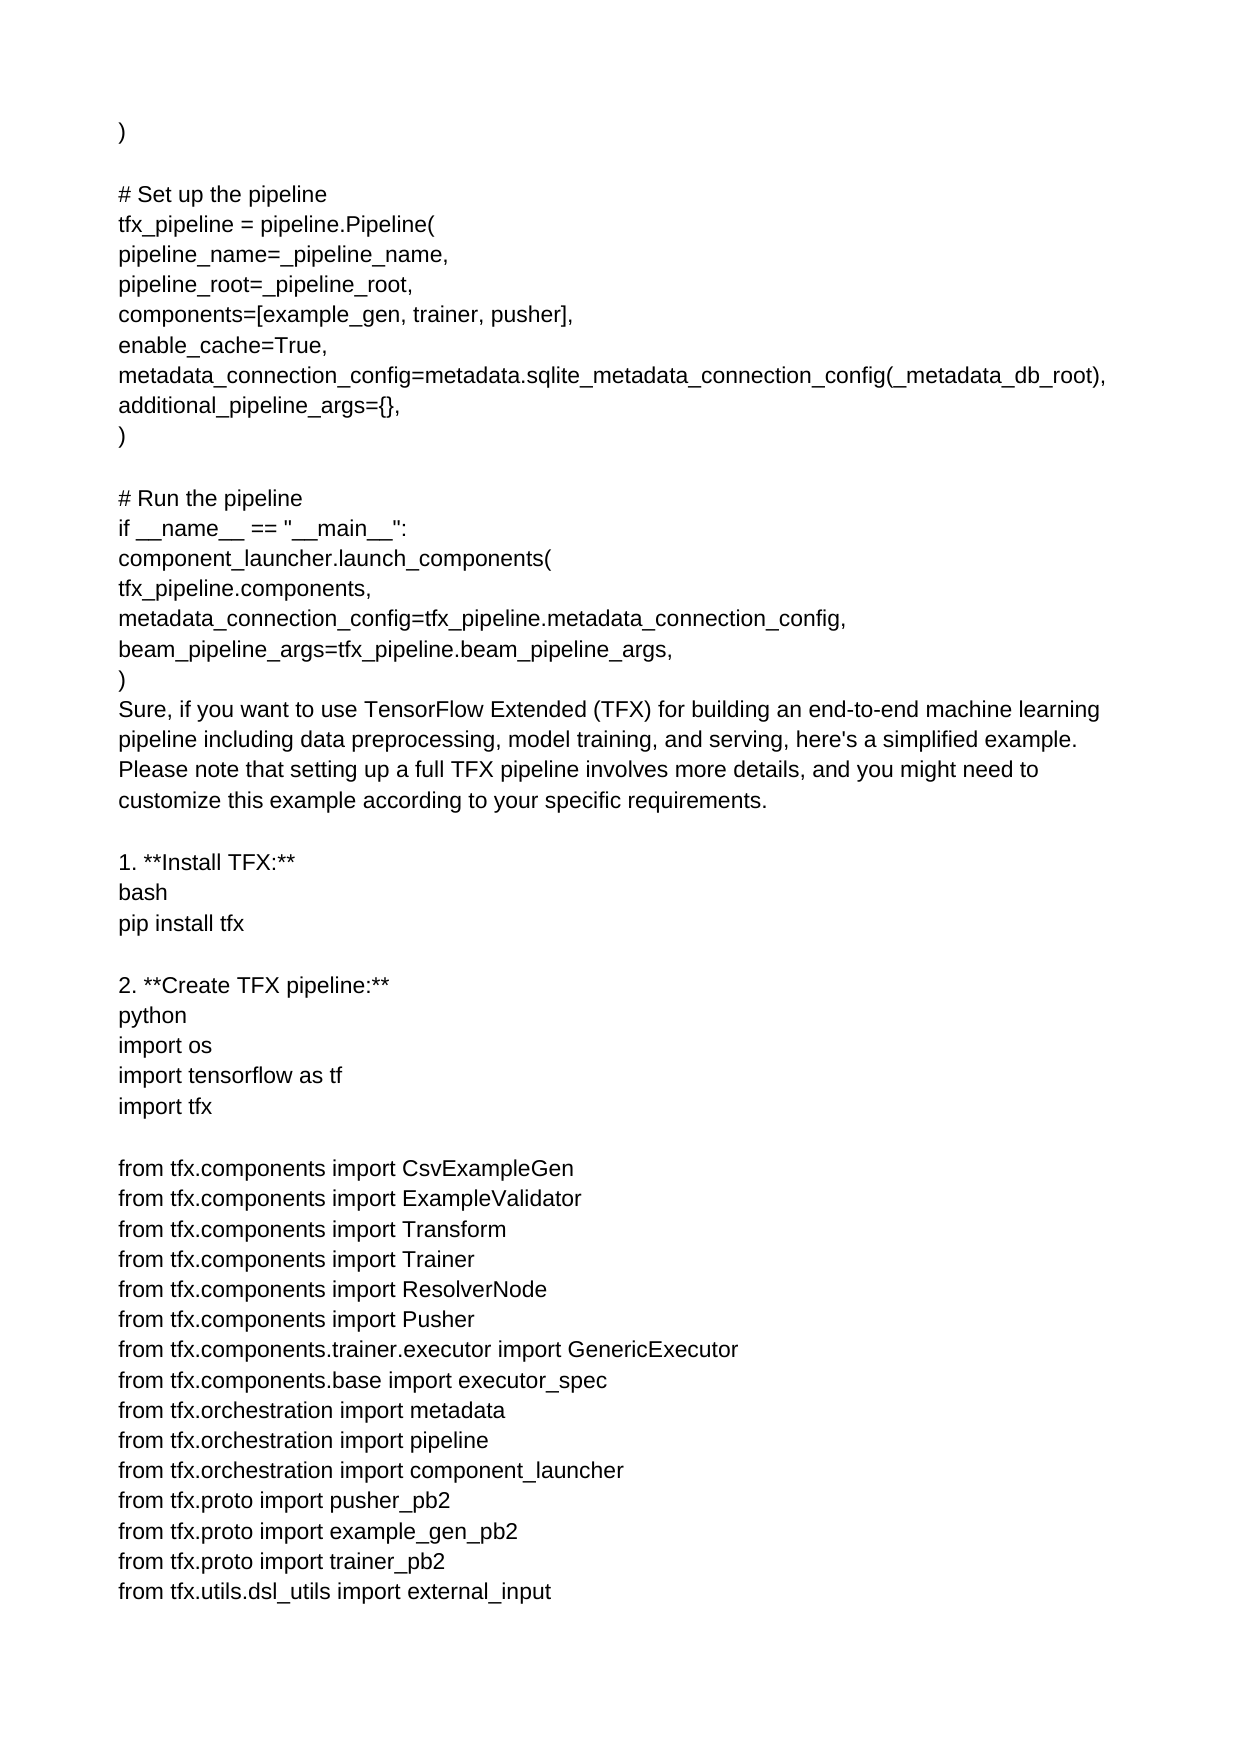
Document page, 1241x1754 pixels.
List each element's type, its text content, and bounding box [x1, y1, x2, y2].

text ) [118, 422, 1122, 448]
text from tfx.components import Trainer [118, 1246, 1122, 1272]
text from tfx.utils.dsl_utils import external_input [118, 1578, 1122, 1604]
text component_launcher.launch_components( [118, 545, 1122, 571]
text from tfx.components import ResolverNode [118, 1276, 1122, 1302]
text 2. **Create TFX pipeline:** [118, 972, 1122, 998]
text import tfx [118, 1093, 1122, 1119]
text bash [118, 879, 1122, 906]
text # Run the pipeline [118, 484, 1122, 511]
text tfx_pipeline.components, [118, 575, 1122, 602]
text from tfx.components.trainer.executor import GenericExecutor [118, 1336, 1122, 1363]
text from tfx.proto import trainer_pb2 [118, 1548, 1122, 1574]
text beam_pipeline_args=tfx_pipeline.beam_pipeline_args, [118, 636, 1122, 662]
text from tfx.components import CsvExampleGen [118, 1155, 1122, 1181]
text from tfx.orchestration import component_launcher [118, 1457, 1122, 1483]
text from tfx.orchestration import pipeline [118, 1427, 1122, 1453]
text import tensorflow as tf [118, 1062, 1122, 1089]
text from tfx.components import Pusher [118, 1306, 1122, 1332]
text if __name__ == "__main__": [118, 515, 1122, 541]
text metadata_connection_config=tfx_pipeline.metadata_connection_config, [118, 605, 1122, 632]
text # Set up the pipeline [118, 181, 1122, 207]
text from tfx.proto import example_gen_pb2 [118, 1518, 1122, 1544]
text enable_cache=True, [118, 332, 1122, 358]
text metadata_connection_config=metadata.sqlite_metadata_connection_config(_metadata_db_root), [118, 362, 1122, 388]
text ) [118, 118, 1122, 144]
text from tfx.orchestration import metadata [118, 1397, 1122, 1423]
text Sure, if you want to use TensorFlow Extended (TFX) for building an end-to-end machine learning pipeline including data preprocessing, model training, and serving, here's a simplified example. Please note that setting up a full TFX pipeline involves more details, and you might need to customize this example according to your specific requirements. [118, 696, 1122, 813]
text pip install tfx [118, 909, 1122, 936]
text import os [118, 1032, 1122, 1059]
text from tfx.proto import pusher_pb2 [118, 1487, 1122, 1514]
text pipeline_name=_pipeline_name, [118, 241, 1122, 267]
text from tfx.components.base import executor_spec [118, 1367, 1122, 1393]
text from tfx.components import Transform [118, 1216, 1122, 1242]
text from tfx.components import ExampleValidator [118, 1185, 1122, 1212]
text pipeline_root=_pipeline_root, [118, 271, 1122, 297]
text tfx_pipeline = pipeline.Pipeline( [118, 211, 1122, 237]
text 1. **Install TFX:** [118, 849, 1122, 875]
text additional_pipeline_args={}, [118, 392, 1122, 418]
text python [118, 1002, 1122, 1028]
text ) [118, 666, 1122, 692]
text components=[example_gen, trainer, pusher], [118, 301, 1122, 328]
